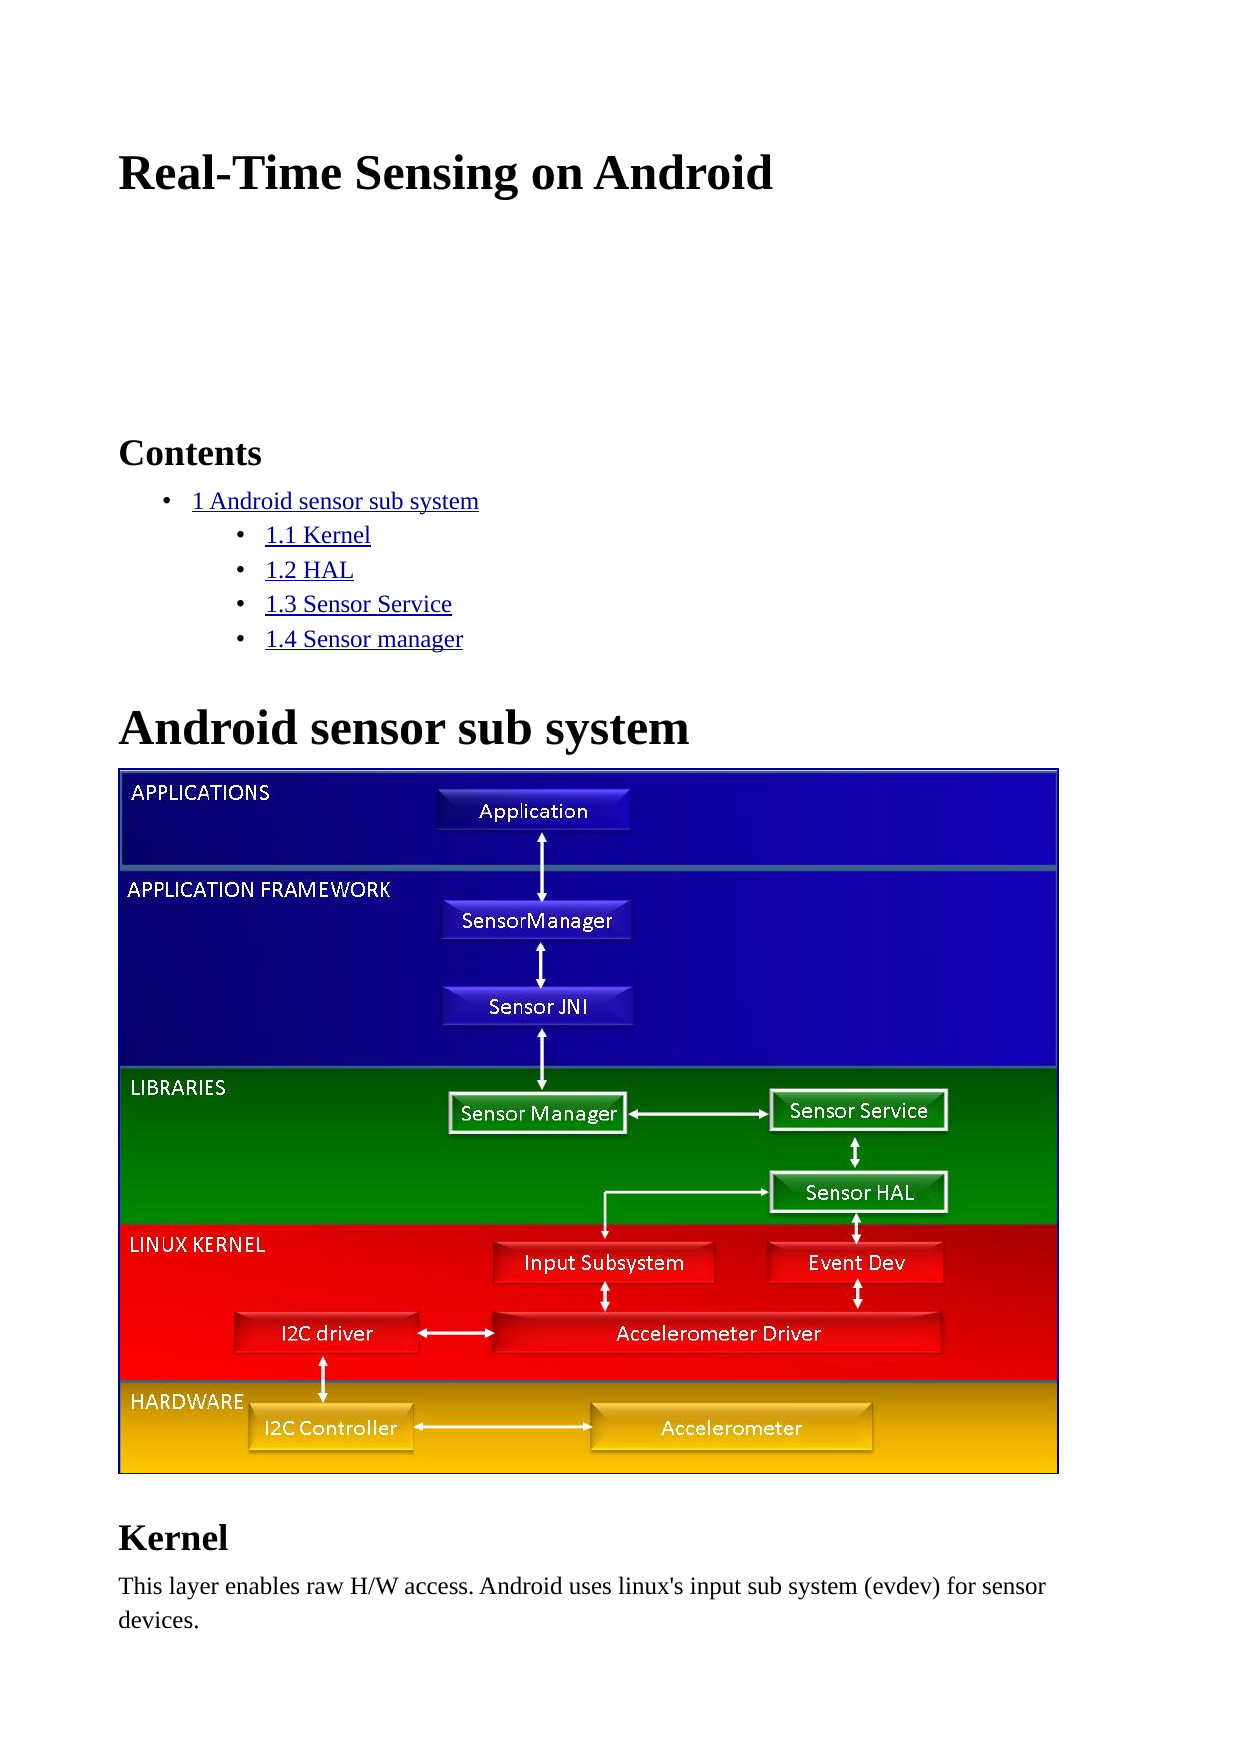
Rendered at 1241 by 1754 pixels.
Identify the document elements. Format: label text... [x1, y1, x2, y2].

subtitle Android sensor sub system [118, 698, 1122, 755]
subtitle Real-Time Sensing on Android [118, 143, 1122, 201]
list 1 Android sensor sub system [162, 486, 1122, 514]
subtitle Kernel [118, 1515, 1122, 1558]
subtitle Contents [118, 430, 1122, 473]
list 1.2 HAL [236, 555, 1122, 583]
picture [120, 770, 1057, 1473]
text This layer enables raw H/W access. Android uses linux's input sub system (evdev) for sensor devices. [118, 1571, 1122, 1634]
list 1.3 Sensor Service [236, 589, 1122, 618]
list 1.4 Sensor manager [236, 624, 1122, 652]
list 1.1 Kernel [236, 520, 1122, 549]
